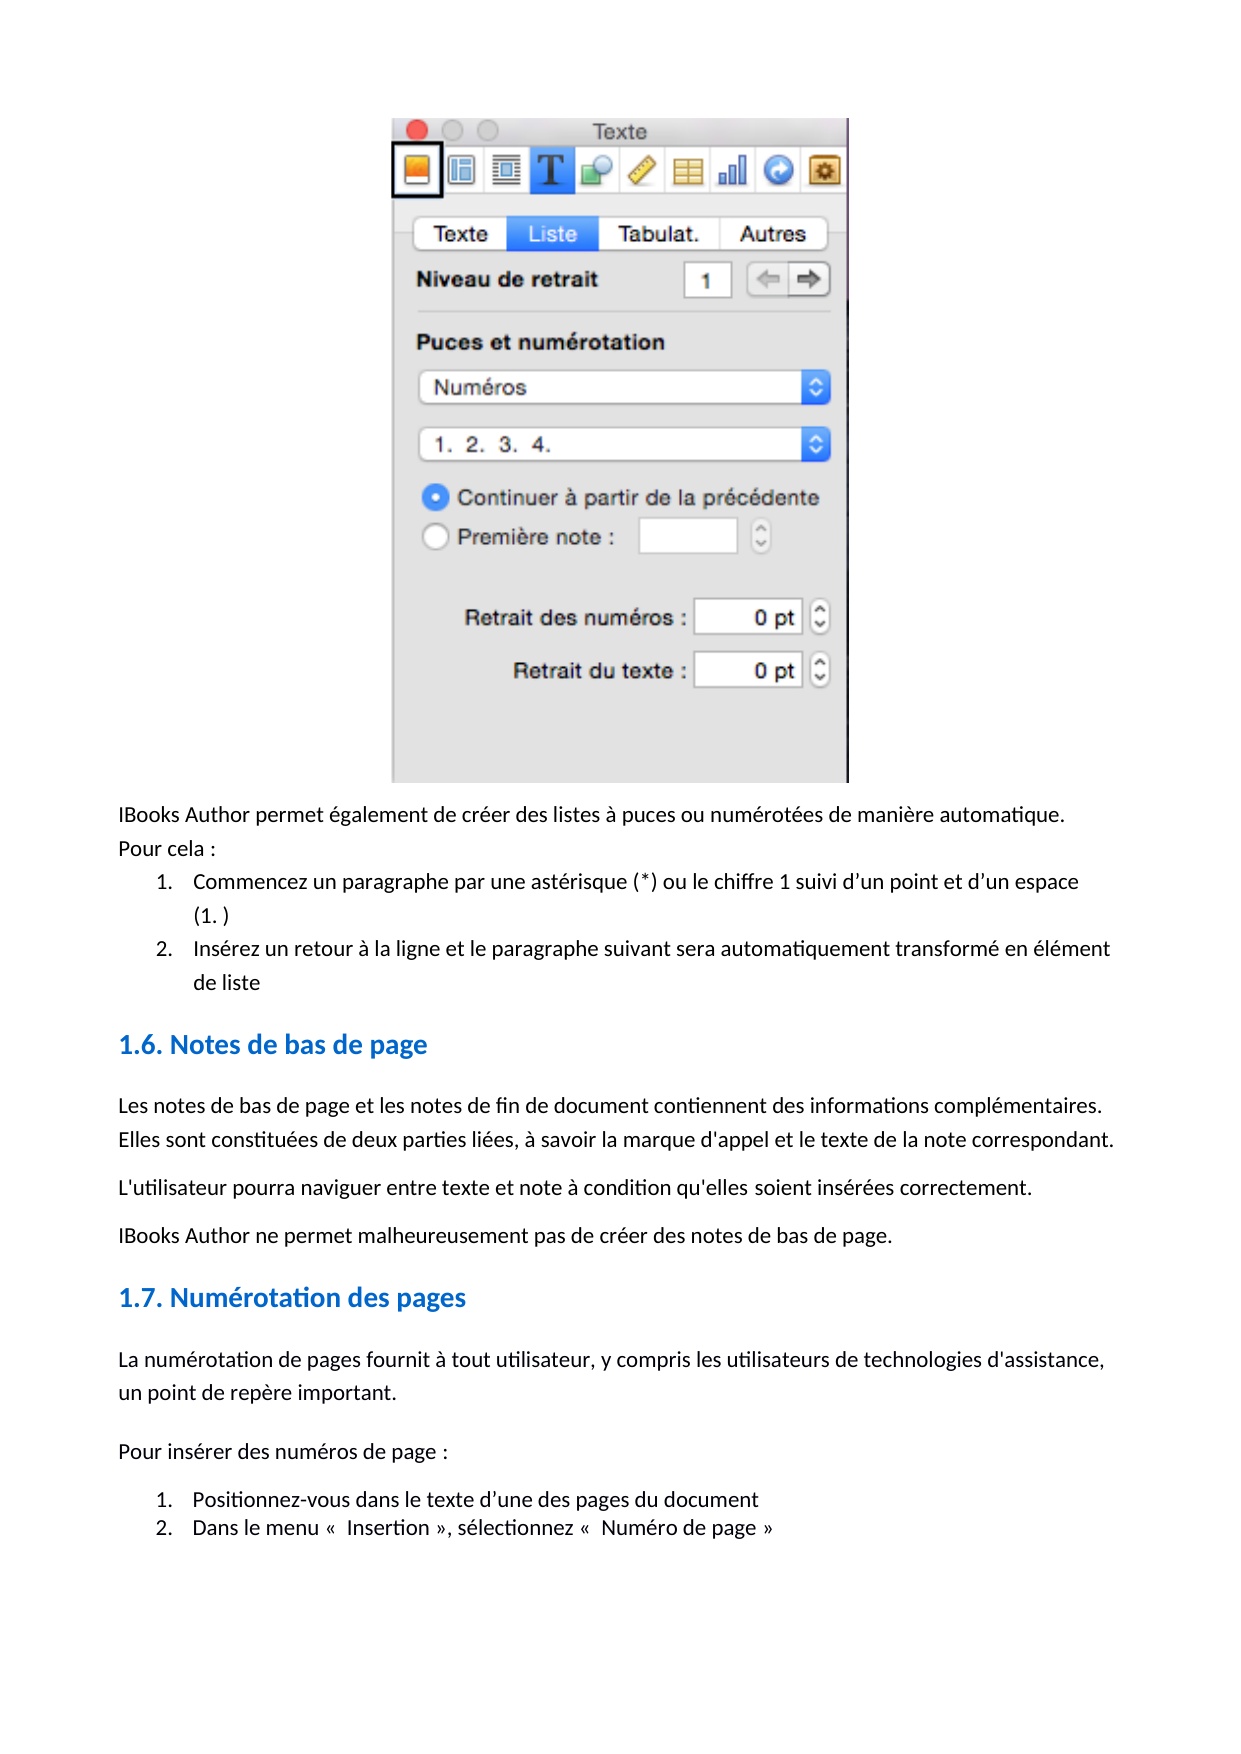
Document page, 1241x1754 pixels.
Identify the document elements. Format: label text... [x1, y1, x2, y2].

text L'utilisateur pourra naviguer entre texte et note à condition qu'elles soient insérées correctement. [118, 1173, 1122, 1201]
text Les notes de bas de page et les notes de fin de document contiennent des informations complémentaires. Elles sont constituées de deux parties liées, à savoir la marque d'appel et le texte de la note correspondant. [118, 1091, 1122, 1153]
list Commencez un paragraphe par une astérisque (*) ou le chiffre 1 suivi d’un point et d’un espace (1. ) [156, 867, 1122, 929]
list Positionnez-vous dans le texte d’une des pages du document [155, 1485, 1122, 1513]
subtitle 1.6. Notes de bas de page [118, 1026, 1122, 1062]
text La numérotation de pages fournit à tout utilisateur, y compris les utilisateurs de technologies d'assistance, un point de repère important. [118, 1345, 1122, 1406]
picture [391, 118, 849, 783]
list Insérez un retour à la ligne et le paragraphe suivant sera automatiquement transformé en élément de liste [156, 934, 1122, 996]
subtitle 1.7. Numérotation des pages [118, 1279, 1122, 1315]
text Pour insérer des numéros de page : [118, 1437, 1122, 1465]
text IBooks Author permet également de créer des listes à puces ou numérotées de manière automatique. [118, 800, 1122, 828]
text Pour cela : [118, 834, 1122, 862]
text IBooks Author ne permet malheureusement pas de créer des notes de bas de page. [118, 1221, 1122, 1249]
list Dans le menu « Insertion », sélectionnez « Numéro de page » [155, 1513, 1122, 1541]
